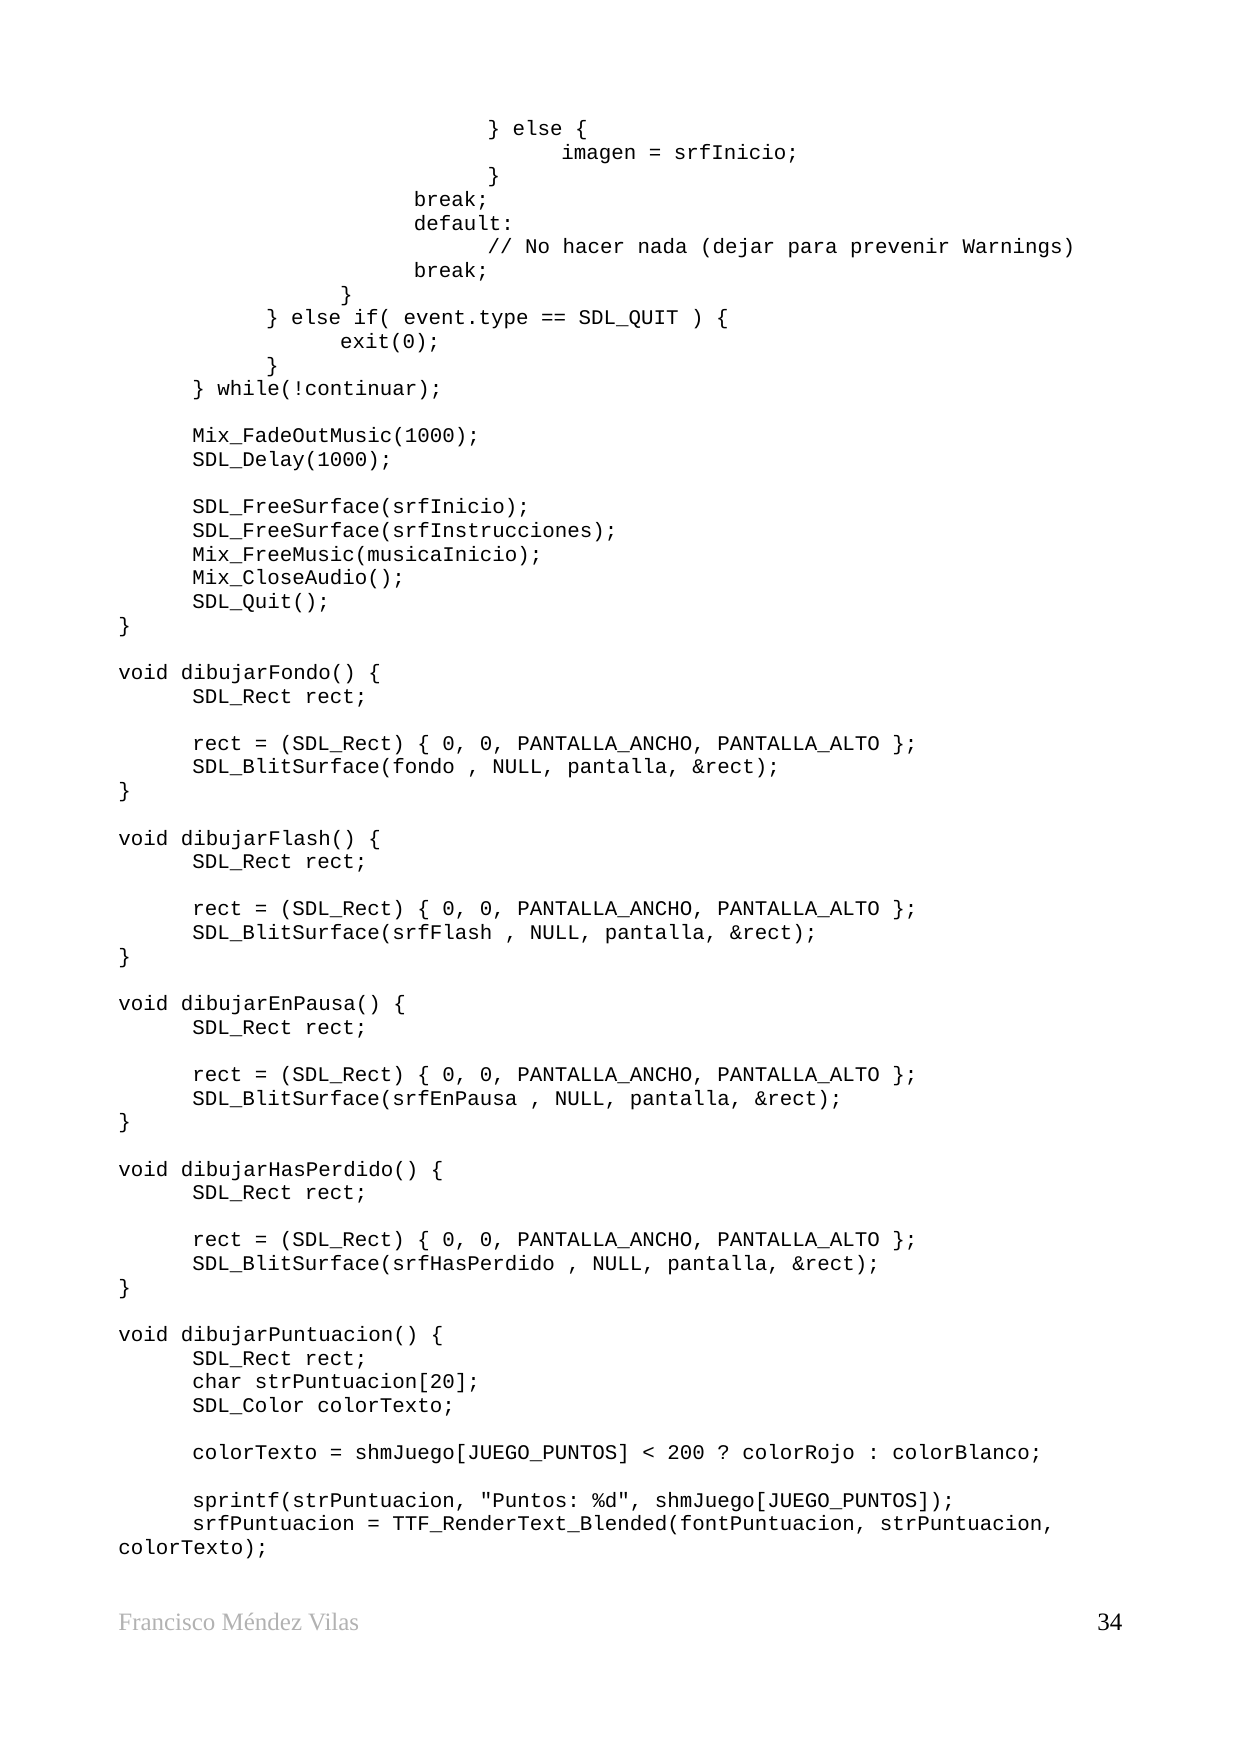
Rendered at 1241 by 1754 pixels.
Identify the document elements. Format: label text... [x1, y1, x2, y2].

text } else { [118, 118, 1122, 142]
text Mix_CloseAudio(); [118, 567, 1122, 591]
text } [118, 284, 1122, 307]
text srfPuntuacion = TTF_RenderText_Blended(fontPuntuacion, strPuntuacion, colorTexto); [118, 1513, 1122, 1561]
text } [118, 780, 1122, 804]
text SDL_Quit(); [118, 591, 1122, 615]
text void dibujarHasPerdido() { [118, 1158, 1122, 1182]
text // No hacer nada (dejar para prevenir Warnings) [118, 236, 1122, 260]
text exit(0); [118, 331, 1122, 354]
text SDL_BlitSurface(fondo , NULL, pantalla, &rect); [118, 757, 1122, 780]
text } [118, 354, 1122, 378]
text SDL_Rect rect; [118, 686, 1122, 709]
text } [118, 165, 1122, 189]
text sprintf(strPuntuacion, "Puntos: %d", shmJuego[JUEGO_PUNTOS]); [118, 1489, 1122, 1513]
text } while(!continuar); [118, 378, 1122, 402]
text SDL_FreeSurface(srfInstrucciones); [118, 520, 1122, 544]
text imagen = srfInicio; [118, 142, 1122, 165]
text rect = (SDL_Rect) { 0, 0, PANTALLA_ANCHO, PANTALLA_ALTO }; [118, 1229, 1122, 1253]
text void dibujarFondo() { [118, 662, 1122, 686]
text } [118, 615, 1122, 638]
text SDL_Rect rect; [118, 1348, 1122, 1371]
text SDL_BlitSurface(srfEnPausa , NULL, pantalla, &rect); [118, 1088, 1122, 1111]
text break; [118, 189, 1122, 213]
text char strPuntuacion[20]; [118, 1371, 1122, 1395]
text } [118, 946, 1122, 969]
text SDL_FreeSurface(srfInicio); [118, 496, 1122, 520]
text SDL_Rect rect; [118, 1182, 1122, 1206]
text void dibujarPuntuacion() { [118, 1324, 1122, 1348]
text SDL_Rect rect; [118, 1017, 1122, 1040]
text Mix_FadeOutMusic(1000); [118, 426, 1122, 449]
text Mix_FreeMusic(musicaInicio); [118, 544, 1122, 567]
text rect = (SDL_Rect) { 0, 0, PANTALLA_ANCHO, PANTALLA_ALTO }; [118, 733, 1122, 757]
text rect = (SDL_Rect) { 0, 0, PANTALLA_ANCHO, PANTALLA_ALTO }; [118, 1064, 1122, 1088]
text } else if( event.type == SDL_QUIT ) { [118, 307, 1122, 331]
text } [118, 1111, 1122, 1135]
text SDL_Delay(1000); [118, 449, 1122, 473]
text rect = (SDL_Rect) { 0, 0, PANTALLA_ANCHO, PANTALLA_ALTO }; [118, 898, 1122, 922]
text SDL_BlitSurface(srfHasPerdido , NULL, pantalla, &rect); [118, 1253, 1122, 1277]
text SDL_Rect rect; [118, 851, 1122, 875]
text SDL_Color colorTexto; [118, 1395, 1122, 1419]
text void dibujarFlash() { [118, 827, 1122, 851]
text SDL_BlitSurface(srfFlash , NULL, pantalla, &rect); [118, 922, 1122, 946]
text colorTexto = shmJuego[JUEGO_PUNTOS] < 200 ? colorRojo : colorBlanco; [118, 1442, 1122, 1466]
text } [118, 1277, 1122, 1300]
text void dibujarEnPausa() { [118, 993, 1122, 1017]
text break; [118, 260, 1122, 284]
text default: [118, 213, 1122, 236]
